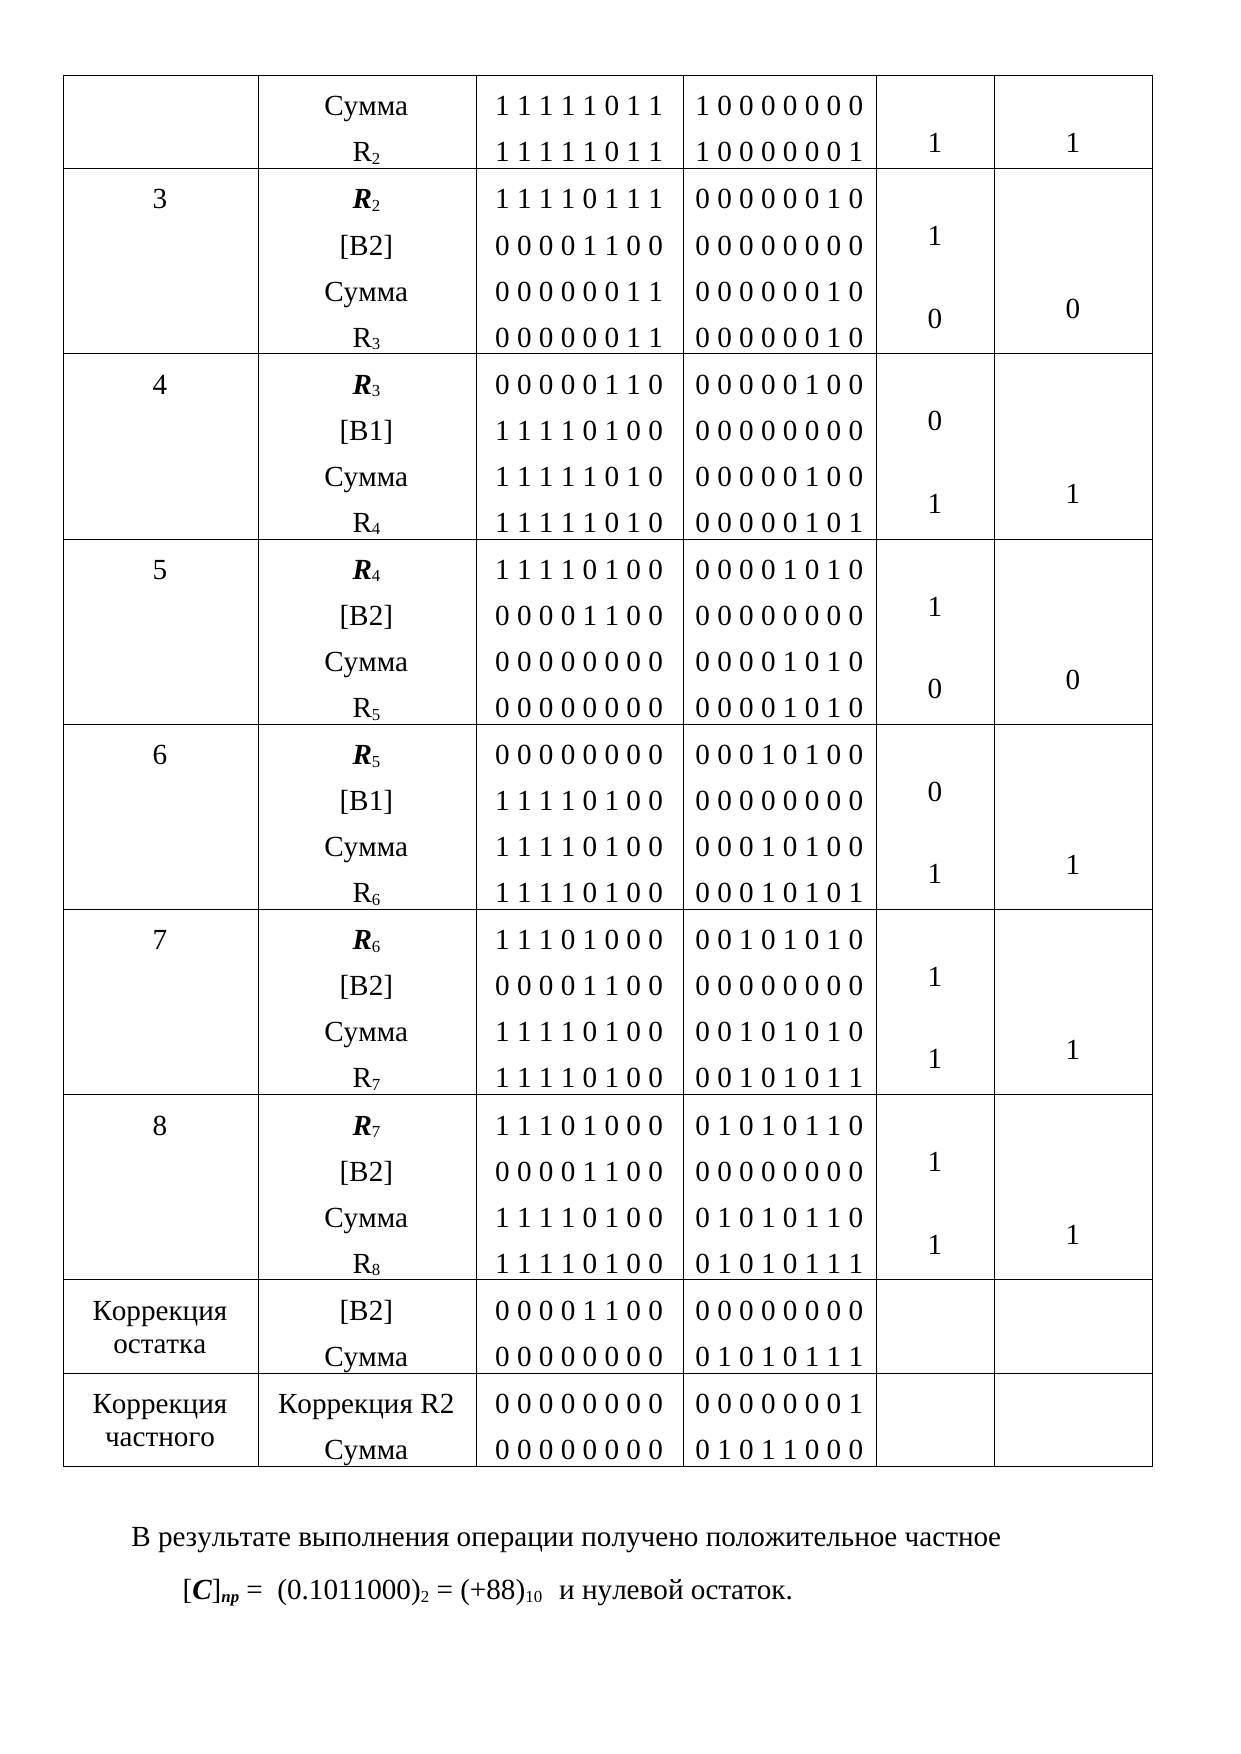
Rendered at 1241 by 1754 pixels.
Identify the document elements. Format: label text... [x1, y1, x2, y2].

table_cell 7 [64, 910, 258, 1094]
table_cell [995, 1280, 1152, 1372]
text В результате выполнения операции получено положительное частное [131, 1519, 1163, 1553]
table_cell R3 [B1] Сумма R4 [259, 354, 476, 538]
table_cell R2 [B2] Сумма R3 [259, 169, 476, 353]
table_cell [64, 76, 258, 168]
table_cell Сумма R2 [259, 76, 476, 168]
table_cell 1 1 [877, 1095, 994, 1279]
table_cell 1 [995, 725, 1152, 909]
table_cell 8 [64, 1095, 258, 1279]
table_cell 0 1 [877, 354, 994, 538]
table_cell 1 0 [877, 540, 994, 724]
text [C]пр = (0.1011000)2 = (+88)10 и нулевой остаток. [75, 1572, 1058, 1606]
table_cell 0 0 0 0 0 1 1 0 1 1 1 1 0 1 0 0 1 1 1 1 1 0 1 0 1 1 1 1 1 0 1 0 [477, 354, 683, 538]
table_cell 0 [995, 540, 1152, 724]
table_cell 1 1 1 0 1 0 0 0 0 0 0 0 1 1 0 0 1 1 1 1 0 1 0 0 1 1 1 1 0 1 0 0 [477, 910, 683, 1094]
table_cell 1 [995, 1095, 1152, 1279]
table_cell R6 [B2] Сумма R7 [259, 910, 476, 1094]
table_cell 0 0 0 0 1 1 0 0 0 0 0 0 0 0 0 0 [477, 1280, 683, 1372]
table_cell 0 [995, 169, 1152, 353]
table_cell Коррекция частного [64, 1374, 258, 1466]
table_cell Коррекция R2 Сумма [259, 1374, 476, 1466]
table_cell 5 [64, 540, 258, 724]
table_cell [B2] Сумма [259, 1280, 476, 1372]
table_cell 0 0 0 0 0 0 0 0 1 1 1 1 0 1 0 0 1 1 1 1 0 1 0 0 1 1 1 1 0 1 0 0 [477, 725, 683, 909]
table_cell 6 [64, 725, 258, 909]
table_cell 1 1 1 1 0 1 0 0 0 0 0 0 1 1 0 0 0 0 0 0 0 0 0 0 0 0 0 0 0 0 0 0 [477, 540, 683, 724]
table_cell [877, 1374, 994, 1466]
table_cell R5 [B1] Сумма R6 [259, 725, 476, 909]
table_cell 0 1 0 1 0 1 1 0 0 0 0 0 0 0 0 0 0 1 0 1 0 1 1 0 0 1 0 1 0 1 1 1 [684, 1095, 876, 1279]
table_cell R4 [B2] Сумма R5 [259, 540, 476, 724]
table_cell 4 [64, 354, 258, 538]
table_cell Коррекция остатка [64, 1280, 258, 1372]
table_cell 0 0 0 0 0 1 0 0 0 0 0 0 0 0 0 0 0 0 0 0 0 1 0 0 0 0 0 0 0 1 0 1 [684, 354, 876, 538]
table_cell 1 0 0 0 0 0 0 0 1 0 0 0 0 0 0 1 [684, 76, 876, 168]
table_cell 0 0 0 1 0 1 0 0 0 0 0 0 0 0 0 0 0 0 0 1 0 1 0 0 0 0 0 1 0 1 0 1 [684, 725, 876, 909]
table_cell 1 0 [877, 169, 994, 353]
table_cell 0 0 0 0 0 0 0 0 0 1 0 1 0 1 1 1 [684, 1280, 876, 1372]
table_cell R7 [B2] Сумма R8 [259, 1095, 476, 1279]
table_cell 0 0 0 0 0 0 0 0 0 0 0 0 0 0 0 0 [477, 1374, 683, 1466]
table_cell 0 0 0 0 0 0 0 1 0 1 0 1 1 0 0 0 [684, 1374, 876, 1466]
table_cell [877, 1280, 994, 1372]
table_cell 1 1 1 1 0 1 1 1 0 0 0 0 1 1 0 0 0 0 0 0 0 0 1 1 0 0 0 0 0 0 1 1 [477, 169, 683, 353]
table_cell 1 1 1 1 1 0 1 1 1 1 1 1 1 0 1 1 [477, 76, 683, 168]
table_cell 0 0 1 0 1 0 1 0 0 0 0 0 0 0 0 0 0 0 1 0 1 0 1 0 0 0 1 0 1 0 1 1 [684, 910, 876, 1094]
table_cell [995, 1374, 1152, 1466]
table_cell 1 [995, 76, 1152, 168]
table_cell 1 1 1 0 1 0 0 0 0 0 0 0 1 1 0 0 1 1 1 1 0 1 0 0 1 1 1 1 0 1 0 0 [477, 1095, 683, 1279]
table_cell 1 1 [877, 910, 994, 1094]
table_cell 0 0 0 0 0 0 1 0 0 0 0 0 0 0 0 0 0 0 0 0 0 0 1 0 0 0 0 0 0 0 1 0 [684, 169, 876, 353]
table_cell 1 [877, 76, 994, 168]
table_cell 0 1 [877, 725, 994, 909]
table_cell 1 [995, 354, 1152, 538]
table_cell 3 [64, 169, 258, 353]
table_cell 1 [995, 910, 1152, 1094]
table_cell 0 0 0 0 1 0 1 0 0 0 0 0 0 0 0 0 0 0 0 0 1 0 1 0 0 0 0 0 1 0 1 0 [684, 540, 876, 724]
